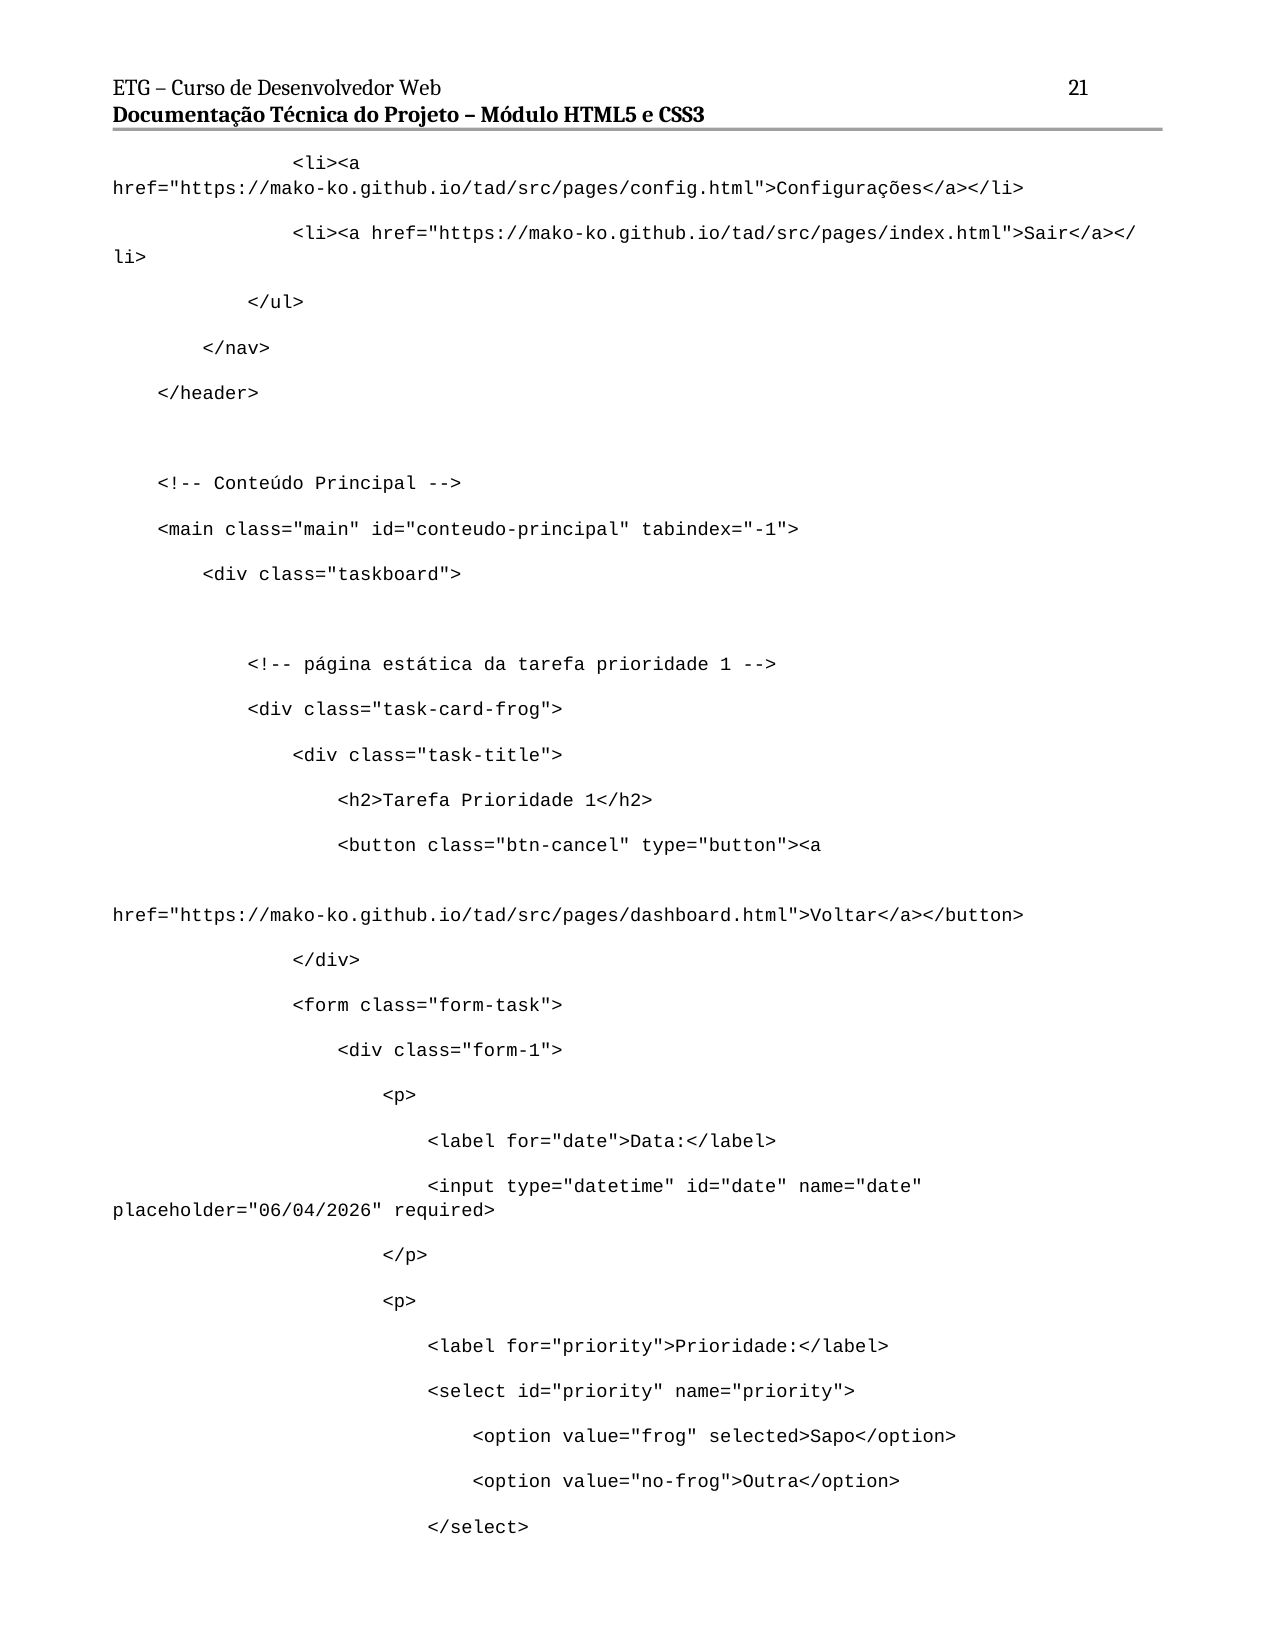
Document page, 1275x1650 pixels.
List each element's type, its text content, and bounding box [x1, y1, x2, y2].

text <button class="btn-cancel" type="button"><a [112, 836, 1162, 857]
text <div class="task-card-frog"> [112, 700, 1162, 721]
text </div> [112, 951, 1162, 972]
text <li><a href="https://mako-ko.github.io/tad/src/pages/index.html">Sair</a></li> [112, 224, 1162, 269]
text <h2>Tarefa Prioridade 1</h2> [112, 791, 1162, 812]
text <input type="datetime" id="date" name="date" placeholder="06/04/2026" required> [112, 1177, 1162, 1222]
text <div class="taskboard"> [112, 564, 1162, 586]
text <p> [112, 1291, 1162, 1313]
text <!-- página estática da tarefa prioridade 1 --> [112, 655, 1162, 676]
text </nav> [112, 338, 1162, 360]
text <label for="date">Data:</label> [112, 1131, 1162, 1153]
text </select> [112, 1517, 1162, 1539]
text <li><a href="https://mako-ko.github.io/tad/src/pages/config.html">Configurações</a></li> [112, 154, 1162, 200]
text <div class="task-title"> [112, 745, 1162, 767]
text <label for="priority">Prioridade:</label> [112, 1337, 1162, 1358]
text <!-- Conteúdo Principal --> [112, 474, 1162, 495]
text </header> [112, 384, 1162, 405]
text </ul> [112, 293, 1162, 314]
text <option value="frog" selected>Sapo</option> [112, 1427, 1162, 1448]
text <select id="priority" name="priority"> [112, 1382, 1162, 1403]
text <option value="no-frog">Outra</option> [112, 1472, 1162, 1493]
text href="https://mako-ko.github.io/tad/src/pages/dashboard.html">Voltar</a></button> [112, 881, 1162, 927]
text <p> [112, 1086, 1162, 1107]
text <div class="form-1"> [112, 1041, 1162, 1062]
text <form class="form-task"> [112, 996, 1162, 1017]
text </p> [112, 1246, 1162, 1267]
text <main class="main" id="conteudo-principal" tabindex="-1"> [112, 519, 1162, 541]
